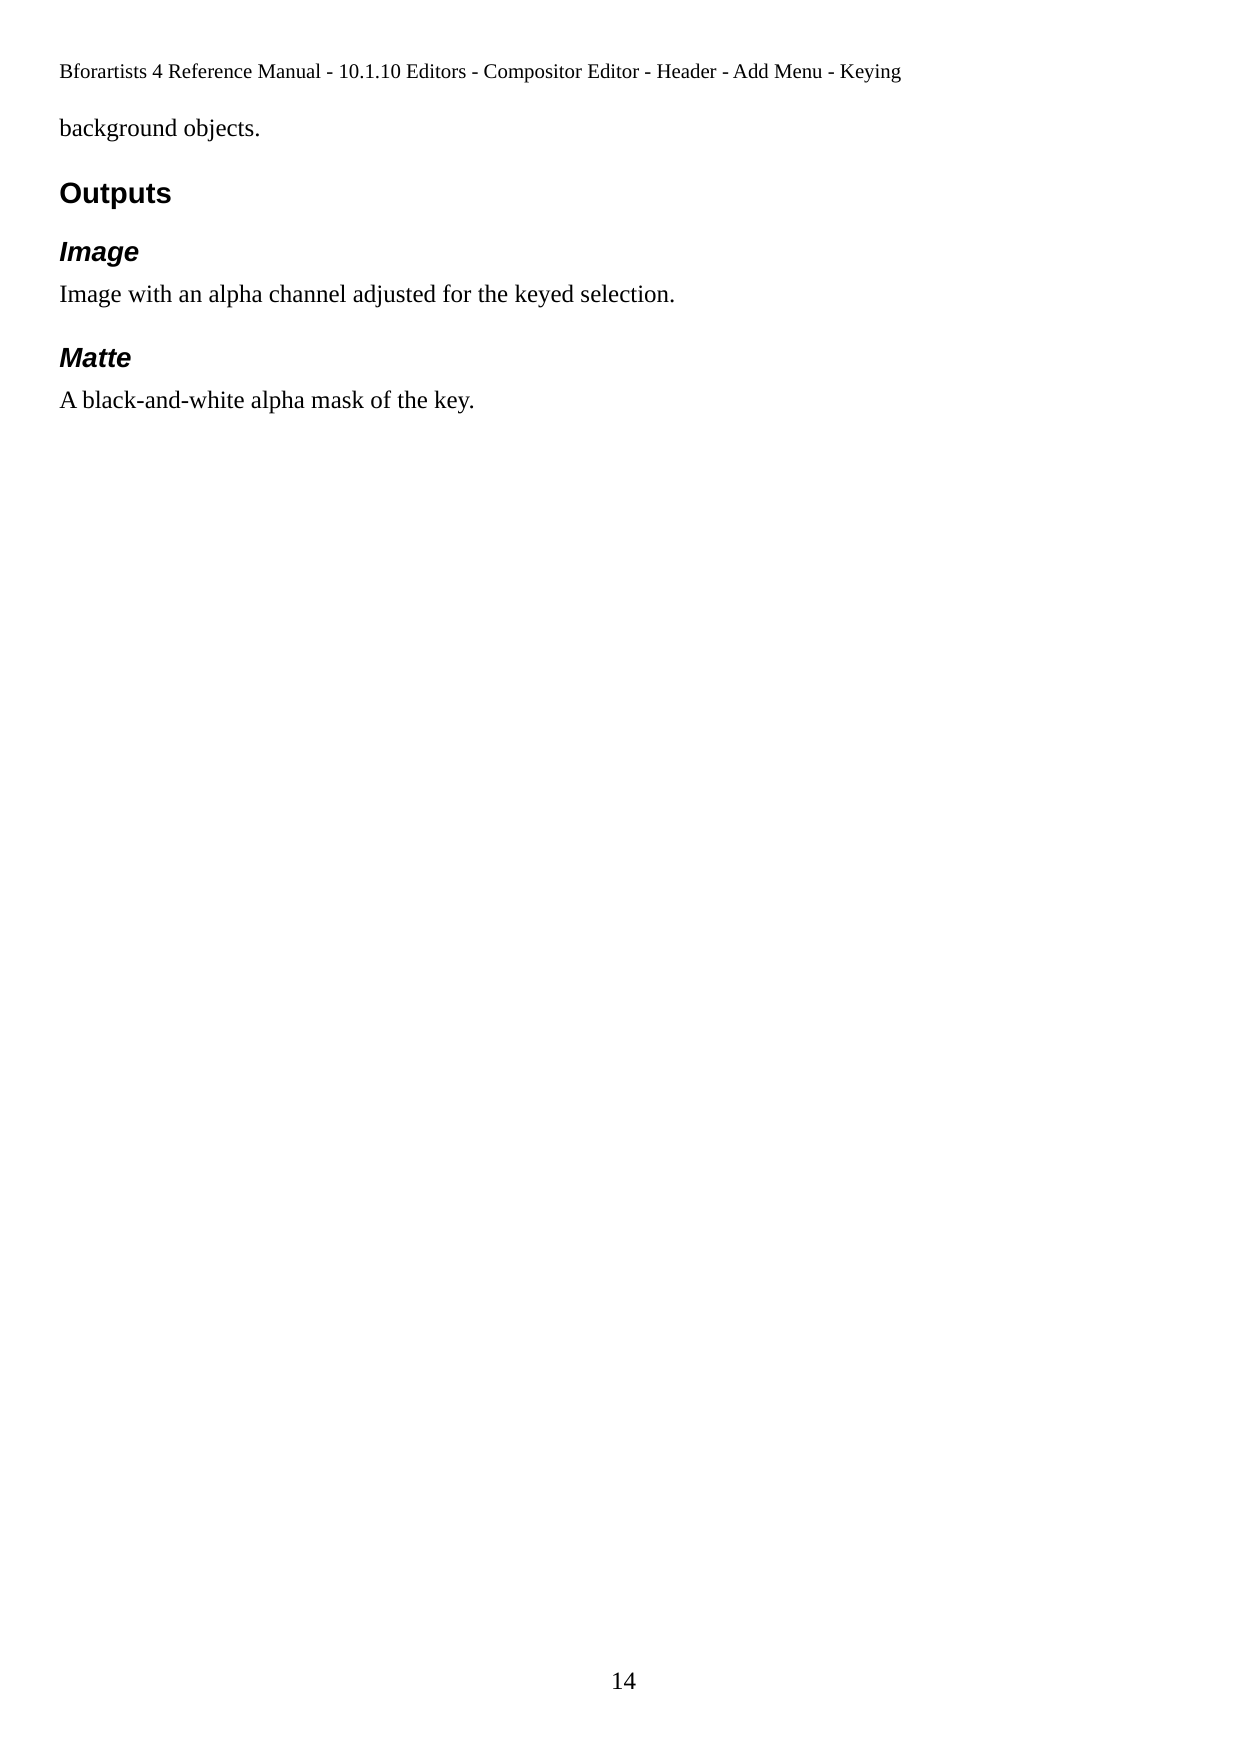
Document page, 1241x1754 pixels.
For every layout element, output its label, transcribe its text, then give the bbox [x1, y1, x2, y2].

text A black-and-white alpha mask of the key. [59, 385, 1181, 414]
subtitle Outputs [59, 176, 1181, 210]
subtitle Image [59, 235, 1181, 267]
text background objects. [59, 113, 1181, 141]
text Image with an alpha channel adjusted for the keyed selection. [59, 279, 1181, 308]
subtitle Matte [59, 341, 1181, 373]
